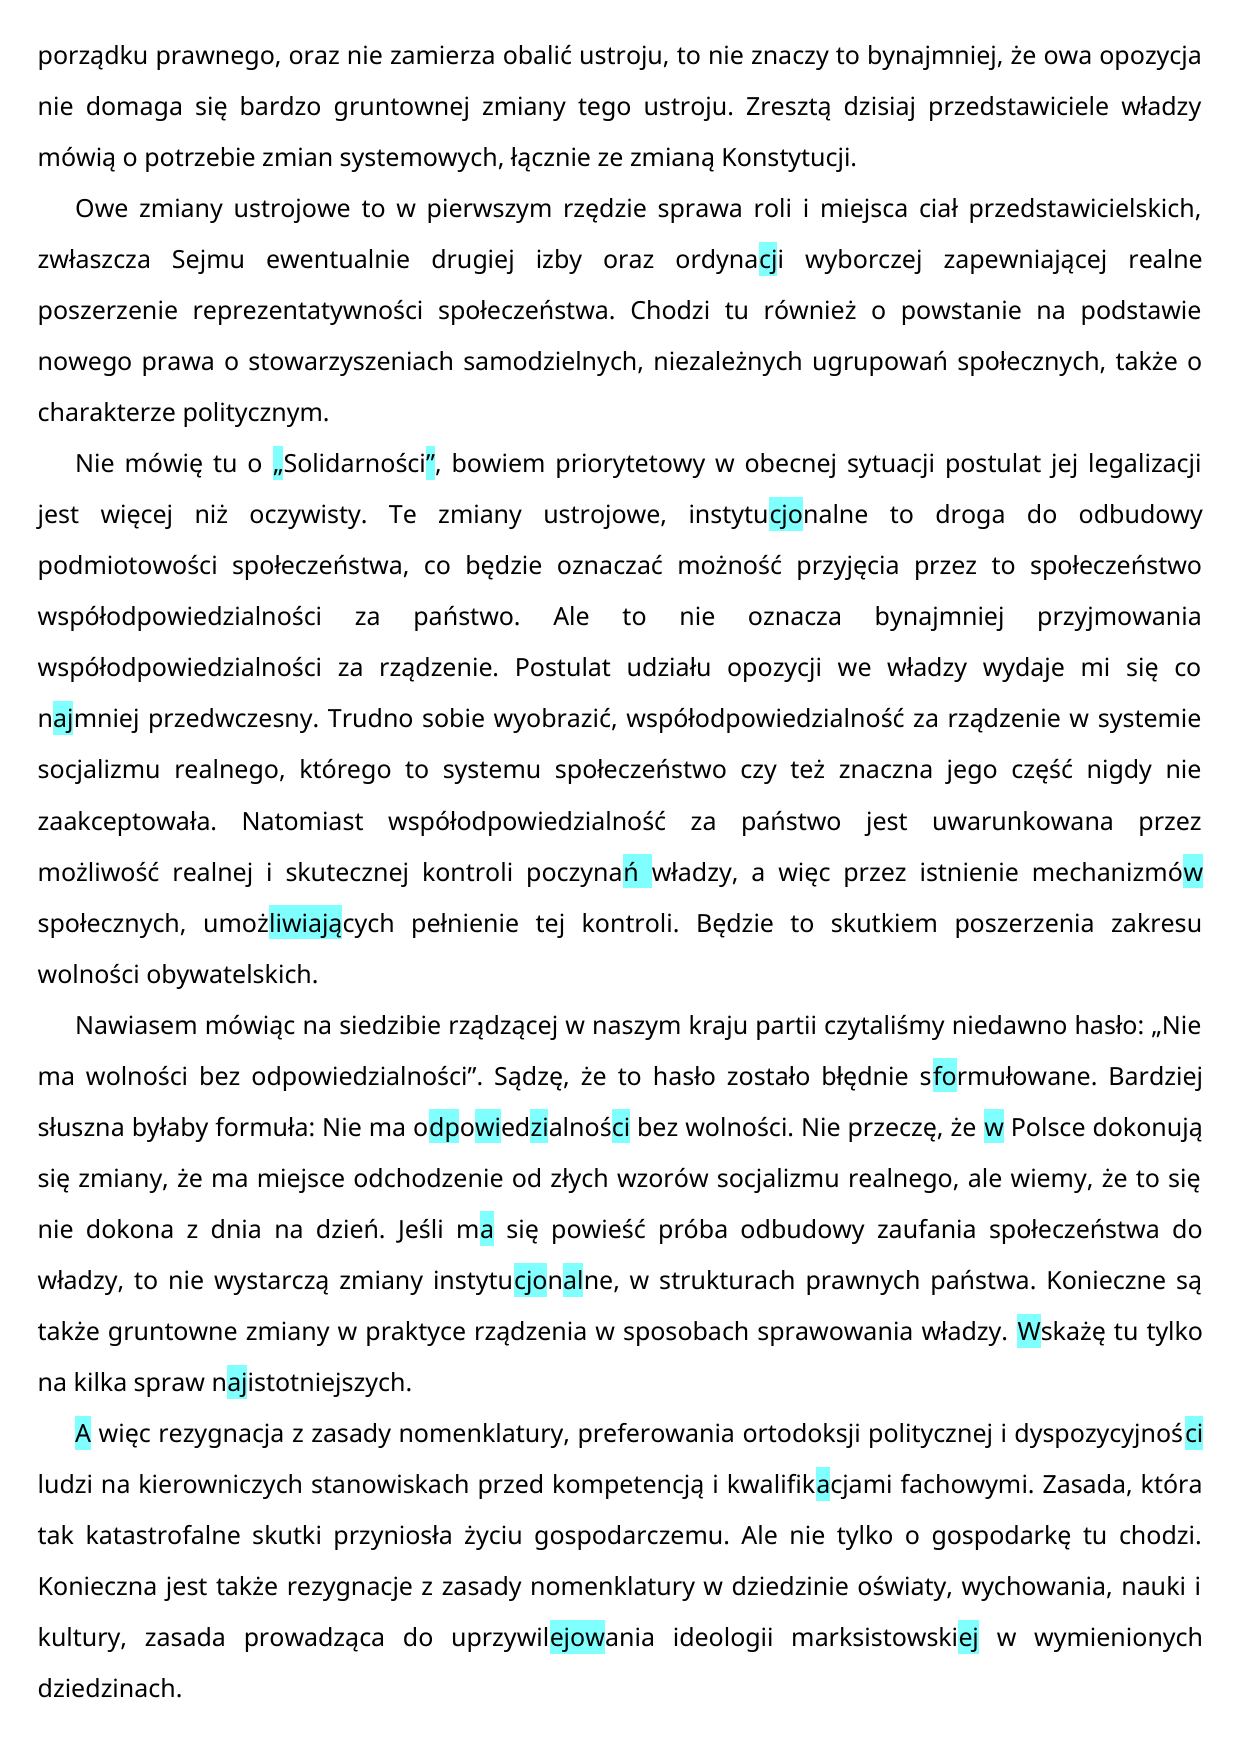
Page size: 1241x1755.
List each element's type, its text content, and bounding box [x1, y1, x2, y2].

text porządku prawnego, oraz nie zamierza obalić ustroju, to nie znaczy to bynajmniej, że owa opozycja nie domaga się bardzo gruntownej zmiany tego ustroju. Zresztą dzisiaj przedstawiciele władzy mówią o potrzebie zmian systemowych, łącznie ze zmianą Konstytucji. [37, 37, 1203, 174]
text A więc rezygnacja z zasady nomenklatury, preferowania ortodoksji politycznej i dyspozycyjności ludzi na kierowniczych stanowiskach przed kompetencją i kwalifikacjami fachowymi. Zasada, która tak katastrofalne skutki przyniosła życiu gospodarczemu. Ale nie tylko o gospodarkę tu chodzi. Konieczna jest także rezygnacje z zasady nomenklatury w dziedzinie oświaty, wychowania, nauki i kultury, zasada prowadząca do uprzywilejowania ideologii marksistowskiej w wymienionych dziedzinach. [37, 1416, 1203, 1705]
text Nawiasem mówiąc na siedzibie rządzącej w naszym kraju partii czytaliśmy niedawno hasło: „Nie ma wolności bez odpowiedzialności”. Sądzę, że to hasło zostało błędnie sformułowane. Bardziej słuszna byłaby formuła: Nie ma odpowiedzialności bez wolności. Nie przeczę, że w Polsce dokonują się zmiany, że ma miejsce odchodzenie od złych wzorów socjalizmu realnego, ale wiemy, że to się nie dokona z dnia na dzień. Jeśli ma się powieść próba odbudowy zaufania społeczeństwa do władzy, to nie wystarczą zmiany instytucjonalne, w strukturach prawnych państwa. Konieczne są także gruntowne zmiany w praktyce rządzenia w sposobach sprawowania władzy. Wskażę tu tylko na kilka spraw najistotniejszych. [37, 1007, 1203, 1399]
text Owe zmiany ustrojowe to w pierwszym rzędzie sprawa roli i miejsca ciał przedstawicielskich, zwłaszcza Sejmu ewentualnie drugiej izby oraz ordynacji wyborczej zapewniającej realne poszerzenie reprezentatywności społeczeństwa. Chodzi tu również o powstanie na podstawie nowego prawa o stowarzyszeniach samodzielnych, niezależnych ugrupowań społecznych, także o charakterze politycznym. [37, 191, 1203, 429]
text Nie mówię tu o „Solidarności”, bowiem priorytetowy w obecnej sytuacji postulat jej legalizacji jest więcej niż oczywisty. Te zmiany ustrojowe, instytucjonalne to droga do odbudowy podmiotowości społeczeństwa, co będzie oznaczać możność przyjęcia przez to społeczeństwo współodpowiedzialności za państwo. Ale to nie oznacza bynajmniej przyjmowania współodpowiedzialności za rządzenie. Postulat udziału opozycji we władzy wydaje mi się co najmniej przedwczesny. Trudno sobie wyobrazić, współodpowiedzialność za rządzenie w systemie socjalizmu realnego, którego to systemu społeczeństwo czy też znaczna jego część nigdy nie zaakceptowała. Natomiast współodpowiedzialność za państwo jest uwarunkowana przez możliwość realnej i skutecznej kontroli poczynań władzy, a więc przez istnienie mechanizmów społecznych, umożliwiających pełnienie tej kontroli. Będzie to skutkiem poszerzenia zakresu wolności obywatelskich. [37, 446, 1203, 990]
